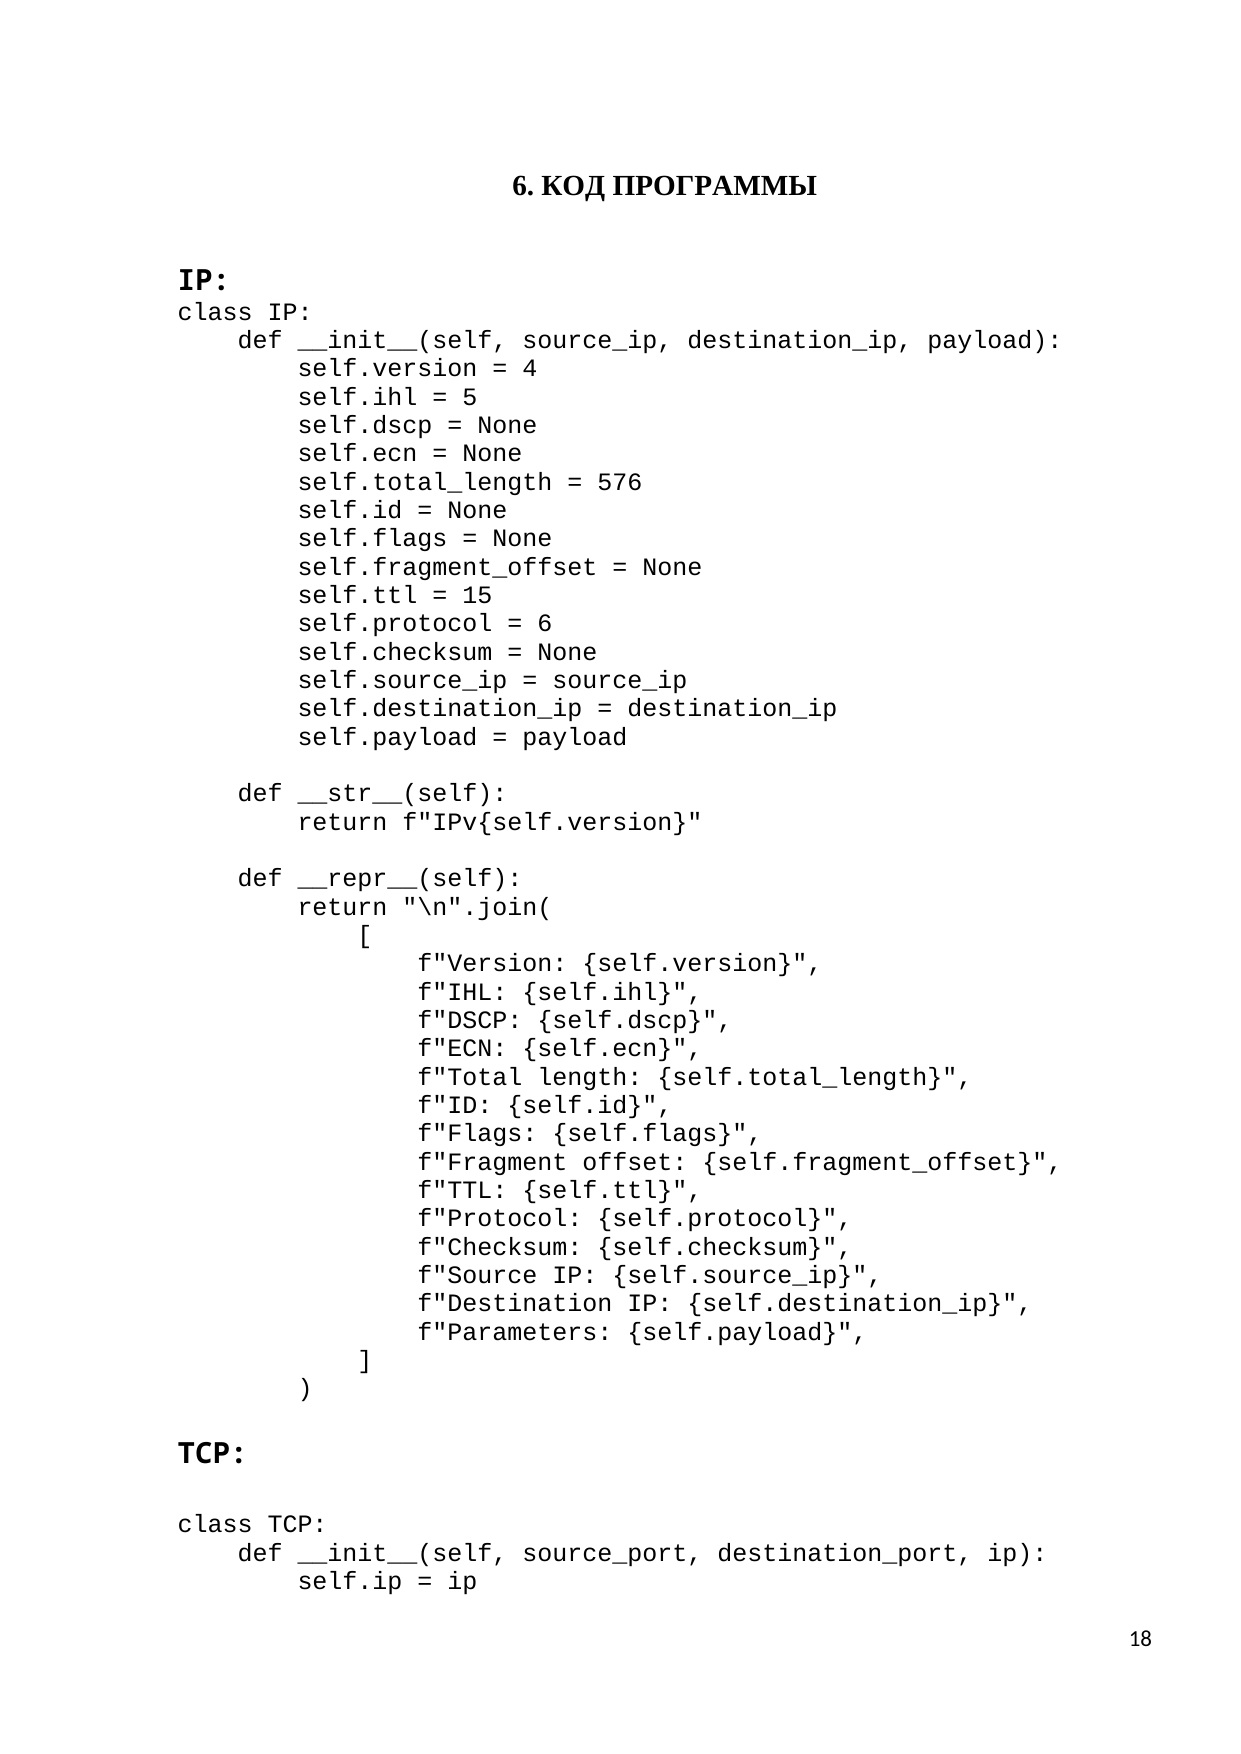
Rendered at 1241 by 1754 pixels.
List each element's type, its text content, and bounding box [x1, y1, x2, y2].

text IP: [177, 260, 1152, 299]
text class TCP: def __init__(self, source_port, destination_port, ip): self.ip = ip [177, 1472, 1152, 1597]
text TCP: [177, 1433, 1152, 1472]
subtitle 6. КОД ПРОГРАММЫ [177, 168, 1152, 202]
text class IP: def __init__(self, source_ip, destination_ip, payload): self.version = 4 self.ihl = 5 self.dscp = None self.ecn = None self.total_length = 576 self.id = None self.flags = None self.fragment_offset = None self.ttl = 15 self.protocol = 6 self.checksum = None self.source_ip = source_ip self.destination_ip = destination_ip self.payload = payload def __str__(self): return f"IPv{self.version}" def __repr__(self): return "\n".join( [ f"Version: {self.version}", f"IHL: {self.ihl}", f"DSCP: {self.dscp}", f"ECN: {self.ecn}", f"Total length: {self.total_length}", f"ID: {self.id}", f"Flags: {self.flags}", f"Fragment offset: {self.fragment_offset}", f"TTL: {self.ttl}", f"Protocol: {self.protocol}", f"Checksum: {self.checksum}", f"Source IP: {self.source_ip}", f"Destination IP: {self.destination_ip}", f"Parameters: {self.payload}", ] ) [177, 299, 1152, 1433]
